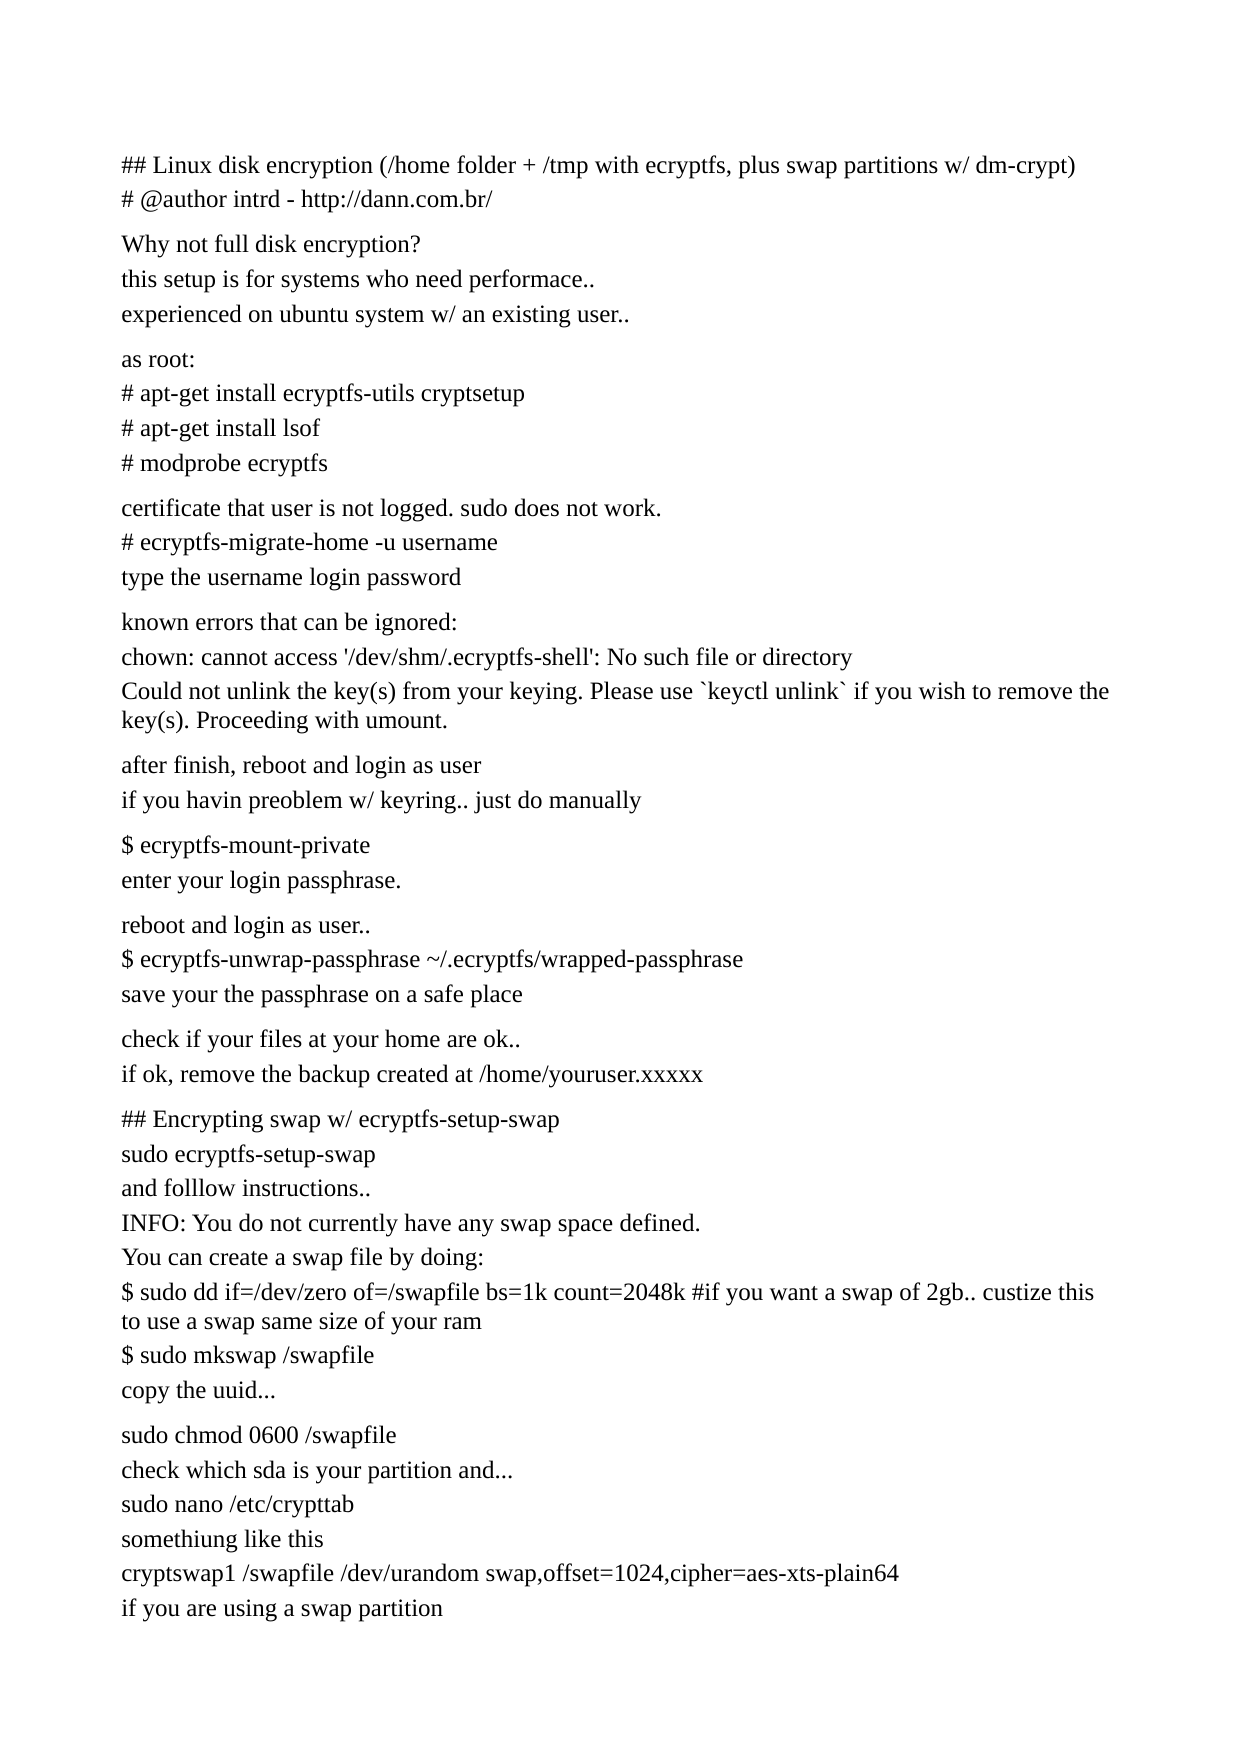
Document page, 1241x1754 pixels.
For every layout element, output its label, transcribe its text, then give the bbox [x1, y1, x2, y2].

table_header copy the uuid... [118, 1372, 290, 1407]
table_header reboot and login as user.. [118, 907, 385, 942]
table_header [118, 737, 136, 747]
table_header certificate that user is not logged. sudo does not work. [118, 490, 676, 524]
table_header if you are using a swap partition [118, 1590, 458, 1625]
table_header # @author intrd - http://dann.com.br/ [118, 181, 507, 216]
table_header You can create a swap file by doing: [118, 1240, 499, 1274]
table_header # apt-get install ecryptfs-utils cryptsetup [118, 376, 539, 410]
table_header [118, 216, 136, 227]
table_header Could not unlink the key(s) from your keying. Please use `keyctl unlink` if you wish to remove the key(s). Proceeding with umount. [118, 674, 1122, 737]
table_header $ ecryptfs-unwrap-passphrase ~/.ecryptfs/wrapped-passphrase [118, 942, 758, 976]
table_header Why not full disk encryption? [118, 227, 442, 261]
table_header [118, 1091, 136, 1101]
table_header # ecryptfs-migrate-home -u username [118, 525, 512, 559]
table_header cryptswap1 /swapfile /dev/urandom swap,offset=1024,cipher=aes-xts-plain64 [118, 1556, 913, 1590]
table_header # apt-get install lsof [118, 410, 335, 445]
table_header known errors that can be ignored: [118, 604, 478, 639]
table_header sudo chmod 0600 /swapfile [118, 1417, 417, 1452]
table_header [118, 1011, 136, 1021]
table_header $ sudo mkswap /swapfile [118, 1338, 389, 1372]
table_header and folllow instructions.. [118, 1170, 385, 1205]
table_header INFO: You do not currently have any swap space defined. [118, 1205, 715, 1239]
table_header after finish, reboot and login as user [118, 748, 502, 782]
table_header experienced on ubuntu system w/ an existing user.. [118, 296, 644, 330]
table_header if you havin preoblem w/ keyring.. just do manually [118, 782, 656, 817]
table_header sudo ecryptfs-setup-swap [118, 1136, 390, 1170]
table_header $ ecryptfs-mount-private [118, 827, 385, 862]
table_header [118, 594, 136, 604]
table_header chown: cannot access '/dev/shm/.ecryptfs-shell': No such file or directory [118, 639, 867, 673]
table_header [118, 817, 136, 827]
table_header [118, 479, 136, 490]
table_header somethiung like this [118, 1521, 338, 1556]
table_header type the username login password [118, 559, 476, 594]
table_header save your the passphrase on a safe place [118, 976, 543, 1011]
table_header # modprobe ecryptfs [118, 445, 342, 479]
table_header enter your login passphrase. [118, 862, 416, 896]
table_header this setup is for systems who need performace.. [118, 261, 610, 296]
table_header as root: [118, 341, 210, 376]
table_header if ok, remove the backup created at /home/youruser.xxxxx [118, 1056, 718, 1091]
table_header [118, 330, 136, 341]
table_header check if your files at your home are ok.. [118, 1021, 535, 1056]
table_header ## Linux disk encryption (/home folder + /tmp with ecryptfs, plus swap partitions w/ dm-crypt) [118, 147, 1090, 181]
table_header check which sda is your partition and... [118, 1452, 528, 1486]
table_header $ sudo dd if=/dev/zero of=/swapfile bs=1k count=2048k #if you want a swap of 2gb.. custize this to use a swap same size of your ram [118, 1274, 1122, 1337]
table_header [118, 896, 136, 907]
table_header [118, 1407, 136, 1417]
table_header sudo nano /etc/crypttab [118, 1486, 375, 1521]
table_header ## Encrypting swap w/ ecryptfs-setup-swap [118, 1101, 574, 1136]
